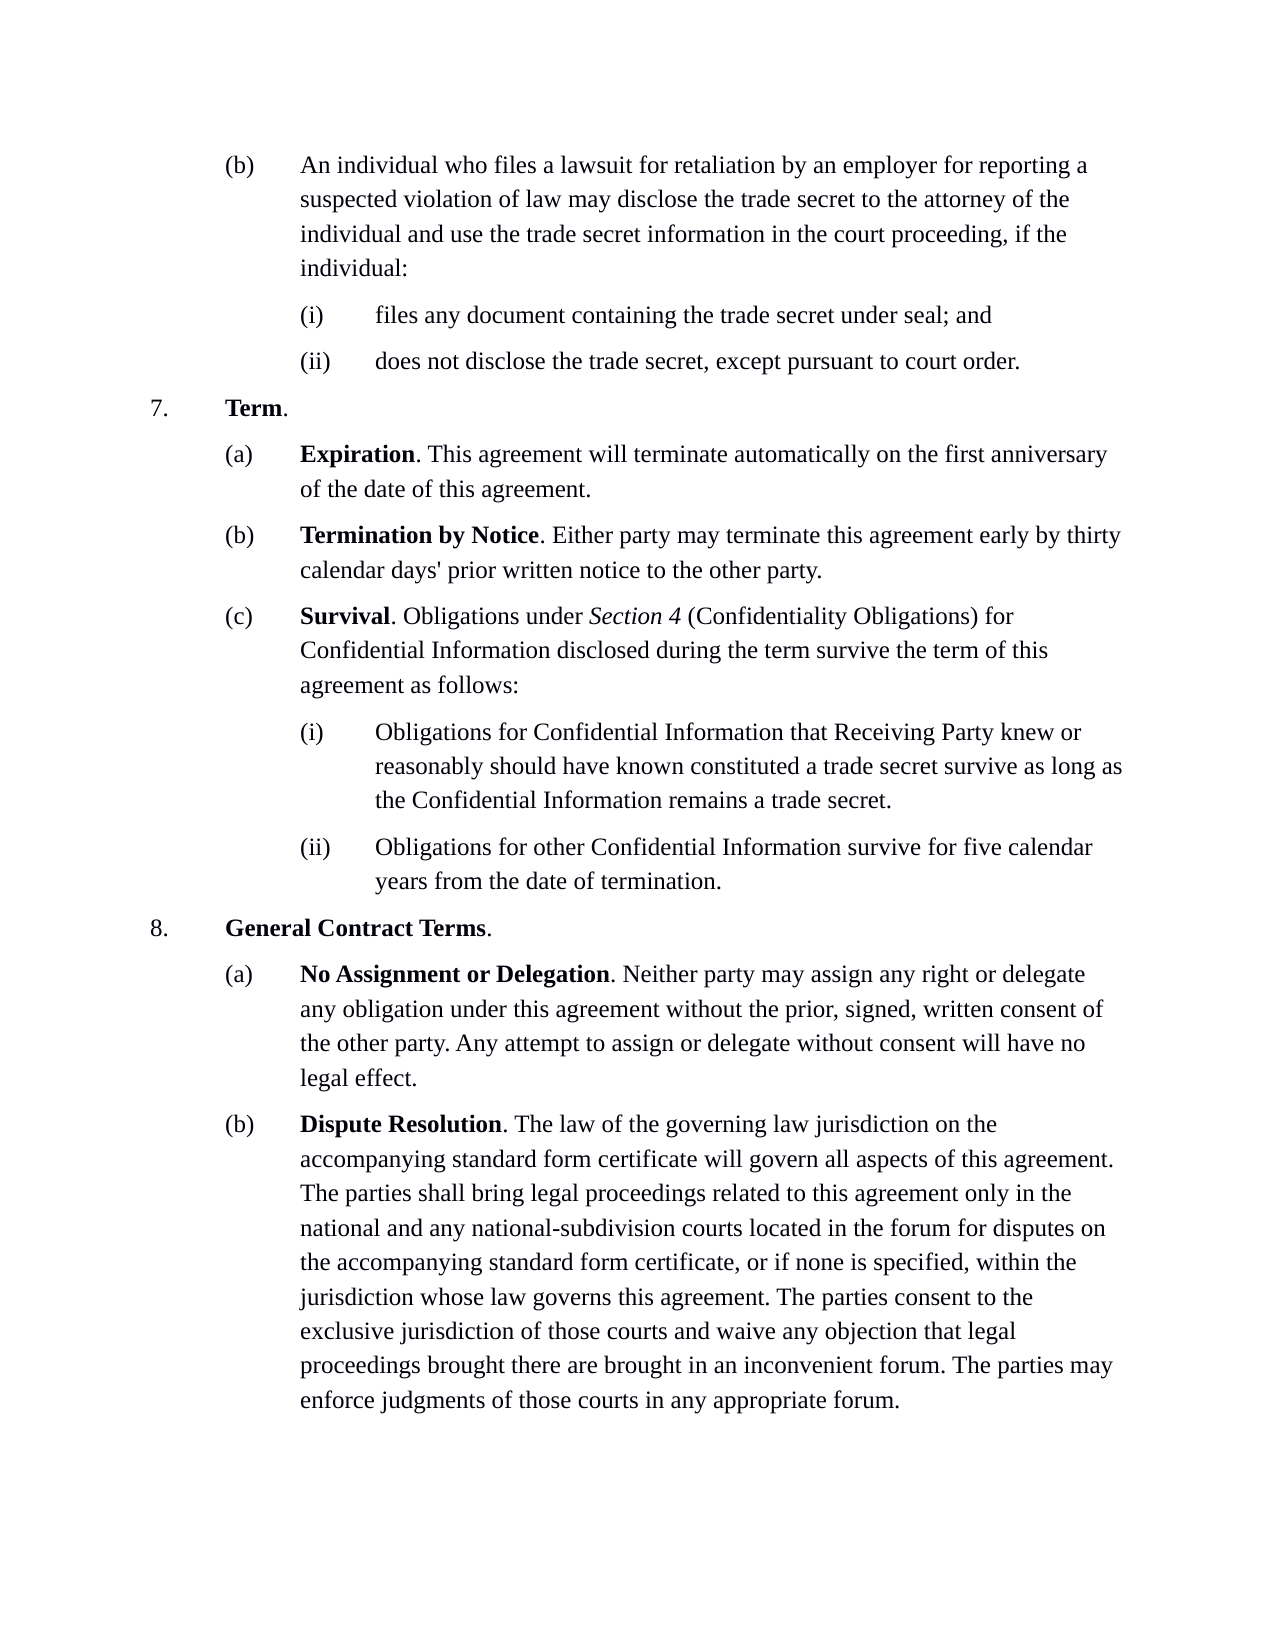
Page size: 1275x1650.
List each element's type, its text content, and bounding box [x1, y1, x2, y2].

text 7. Term. [150, 393, 1125, 422]
text (ii) does not disclose the trade secret, except pursuant to court order. [300, 346, 1125, 375]
text (c) Survival. Obligations under Section 4 (Confidentiality Obligations) for Confidential Information disclosed during the term survive the term of this agreement as follows: [225, 601, 1125, 699]
text 8. General Contract Terms. [150, 913, 1125, 942]
text (a) No Assignment or Delegation. Neither party may assign any right or delegate any obligation under this agreement without the prior, signed, written consent of the other party. Any attempt to assign or delegate without consent will have no legal effect. [225, 959, 1125, 1092]
text (i) Obligations for Confidential Information that Receiving Party knew or reasonably should have known constituted a trade secret survive as long as the Confidential Information remains a trade secret. [300, 717, 1125, 814]
text (b) Termination by Notice. Either party may terminate this agreement early by thirty calendar days' prior written notice to the other party. [225, 520, 1125, 583]
text (ii) Obligations for other Confidential Information survive for five calendar years from the date of termination. [300, 832, 1125, 895]
text (b) An individual who files a lawsuit for retaliation by an employer for reporting a suspected violation of law may disclose the trade secret to the attorney of the individual and use the trade secret information in the court proceeding, if the individual: [225, 150, 1125, 282]
text (b) Dispute Resolution. The law of the governing law jurisdiction on the accompanying standard form certificate will govern all aspects of this agreement. The parties shall bring legal proceedings related to this agreement only in the national and any national-subdivision courts located in the forum for disputes on the accompanying standard form certificate, or if none is specified, within the jurisdiction whose law governs this agreement. The parties consent to the exclusive jurisdiction of those courts and waive any objection that legal proceedings brought there are brought in an inconvenient forum. The parties may enforce judgments of those courts in any appropriate forum. [225, 1109, 1125, 1414]
text (a) Expiration. This agreement will terminate automatically on the first anniversary of the date of this agreement. [225, 439, 1125, 502]
text (i) files any document containing the trade secret under seal; and [300, 300, 1125, 329]
